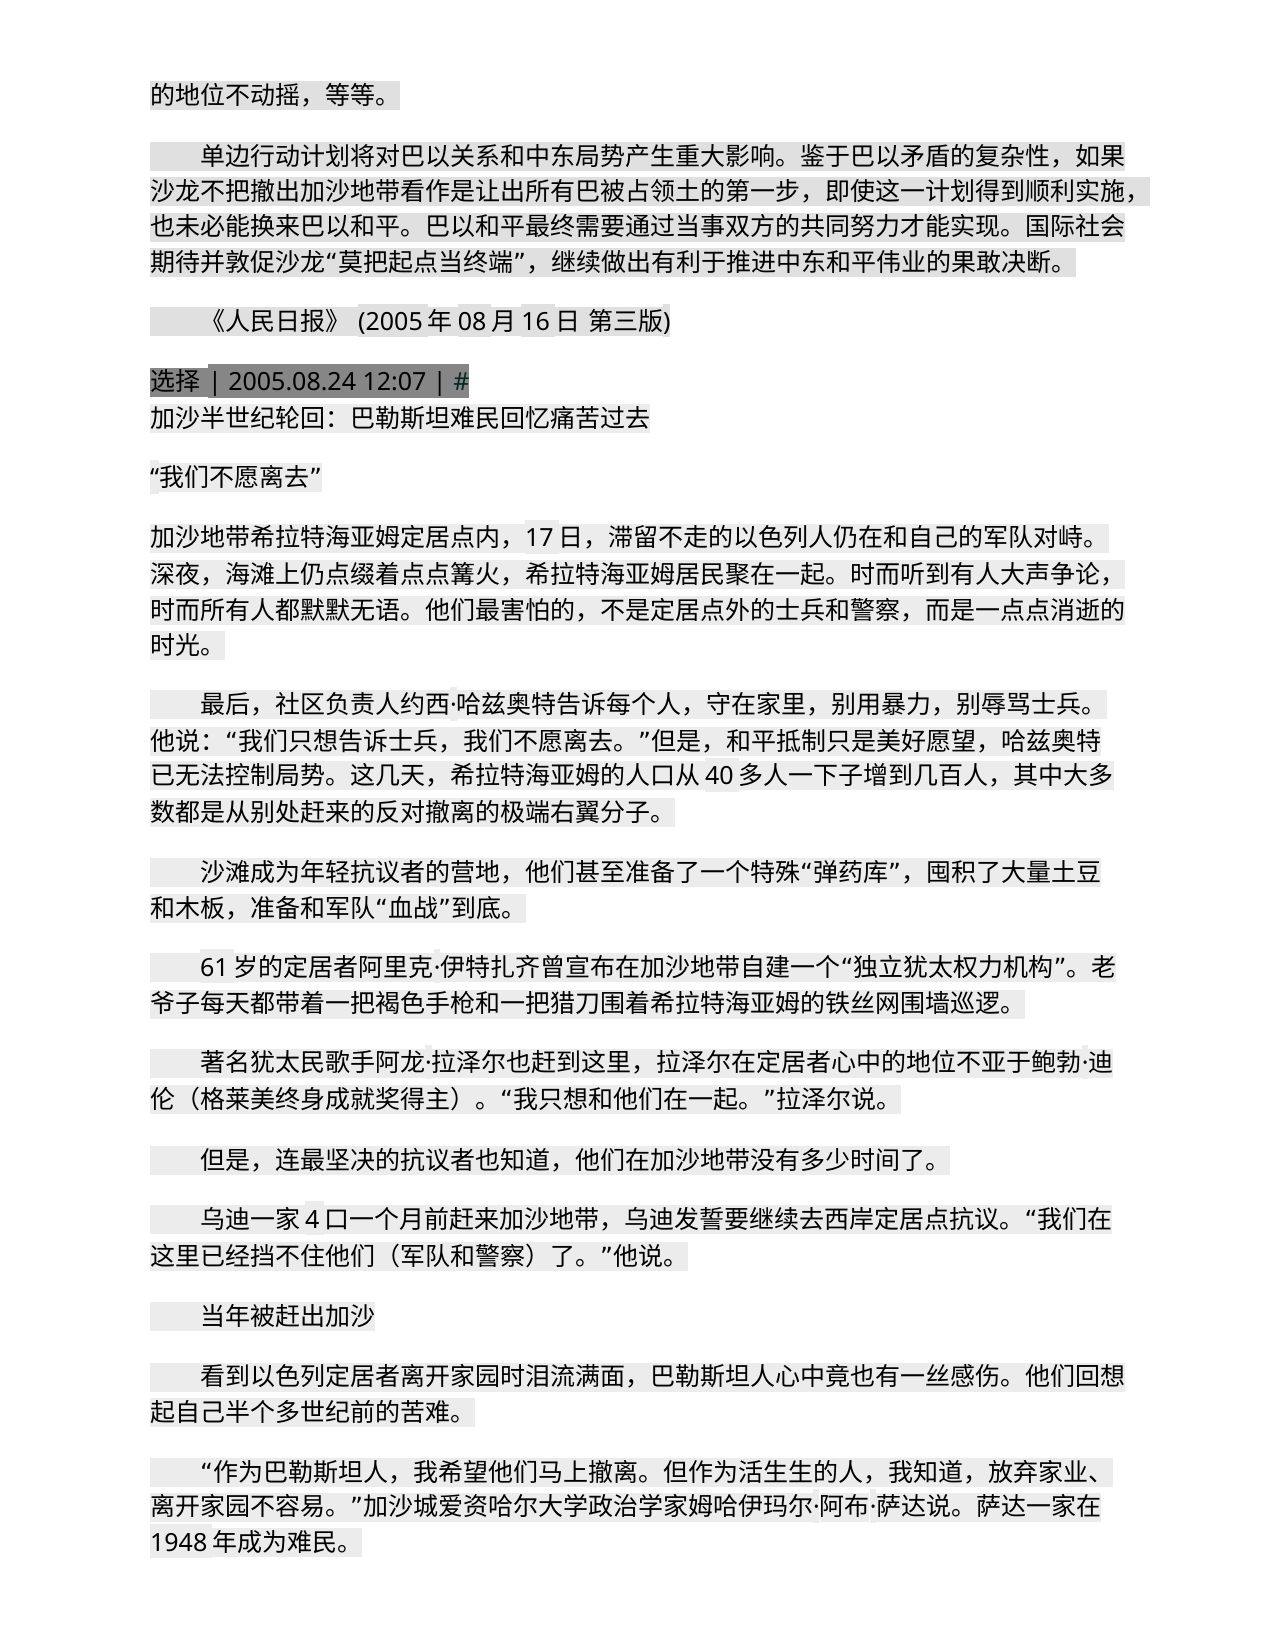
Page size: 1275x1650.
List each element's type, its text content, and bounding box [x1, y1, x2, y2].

text 当年被赶出加沙 [150, 1296, 1125, 1331]
text 61岁的定居者阿里克·伊特扎齐曾宣布在加沙地带自建一个“独立犹太权力机构”。老爷子每天都带着一把褐色手枪和一把猎刀围着希拉特海亚姆的铁丝网围墙巡逻。 [150, 948, 1125, 1019]
text 看到以色列定居者离开家园时泪流满面，巴勒斯坦人心中竟也有一丝感伤。他们回想起自己半个多世纪前的苦难。 [150, 1356, 1125, 1427]
text 《人民日报》 (2005年08月16日 第三版) [150, 302, 1125, 337]
text “作为巴勒斯坦人，我希望他们马上撤离。但作为活生生的人，我知道，放弃家业、离开家园不容易。”加沙城爱资哈尔大学政治学家姆哈伊玛尔·阿布·萨达说。萨达一家在1948年成为难民。 [150, 1452, 1125, 1558]
text “我们不愿离去” [150, 458, 1125, 494]
text 乌迪一家4口一个月前赶来加沙地带，乌迪发誓要继续去西岸定居点抗议。“我们在这里已经挡不住他们（军队和警察）了。”他说。 [150, 1200, 1125, 1271]
text 沙滩成为年轻抗议者的营地，他们甚至准备了一个特殊“弹药库”，囤积了大量土豆和木板，准备和军队“血战”到底。 [150, 852, 1125, 923]
text 著名犹太民歌手阿龙·拉泽尔也赶到这里，拉泽尔在定居者心中的地位不亚于鲍勃·迪伦（格莱美终身成就奖得主）。“我只想和他们在一起。”拉泽尔说。 [150, 1044, 1125, 1114]
text 最后，社区负责人约西·哈兹奥特告诉每个人，守在家里，别用暴力，别辱骂士兵。他说：“我们只想告诉士兵，我们不愿离去。”但是，和平抵制只是美好愿望，哈兹奥特已无法控制局势。这几天，希拉特海亚姆的人口从40多人一下子增到几百人，其中大多数都是从别处赶来的反对撤离的极端右翼分子。 [150, 685, 1125, 827]
text 但是，连最坚决的抗议者也知道，他们在加沙地带没有多少时间了。 [150, 1139, 1125, 1175]
text 加沙半世纪轮回：巴勒斯坦难民回忆痛苦过去 [150, 398, 1125, 433]
text 单边行动计划将对巴以关系和中东局势产生重大影响。鉴于巴以矛盾的复杂性，如果沙龙不把撤出加沙地带看作是让出所有巴被占领土的第一步，即使这一计划得到顺利实施，也未必能换来巴以和平。巴以和平最终需要通过当事双方的共同努力才能实现。国际社会期待并敦促沙龙“莫把起点当终端”，继续做出有利于推进中东和平伟业的果敢决断。 [150, 135, 1125, 277]
text 选择 | 2005.08.24 12:07 | # [150, 362, 1125, 398]
text 的地位不动摇，等等。 [150, 75, 1125, 110]
text 加沙地带希拉特海亚姆定居点内，17日，滞留不走的以色列人仍在和自己的军队对峙。深夜，海滩上仍点缀着点点篝火，希拉特海亚姆居民聚在一起。时而听到有人大声争论，时而所有人都默默无语。他们最害怕的，不是定居点外的士兵和警察，而是一点点消逝的时光。 [150, 519, 1125, 660]
